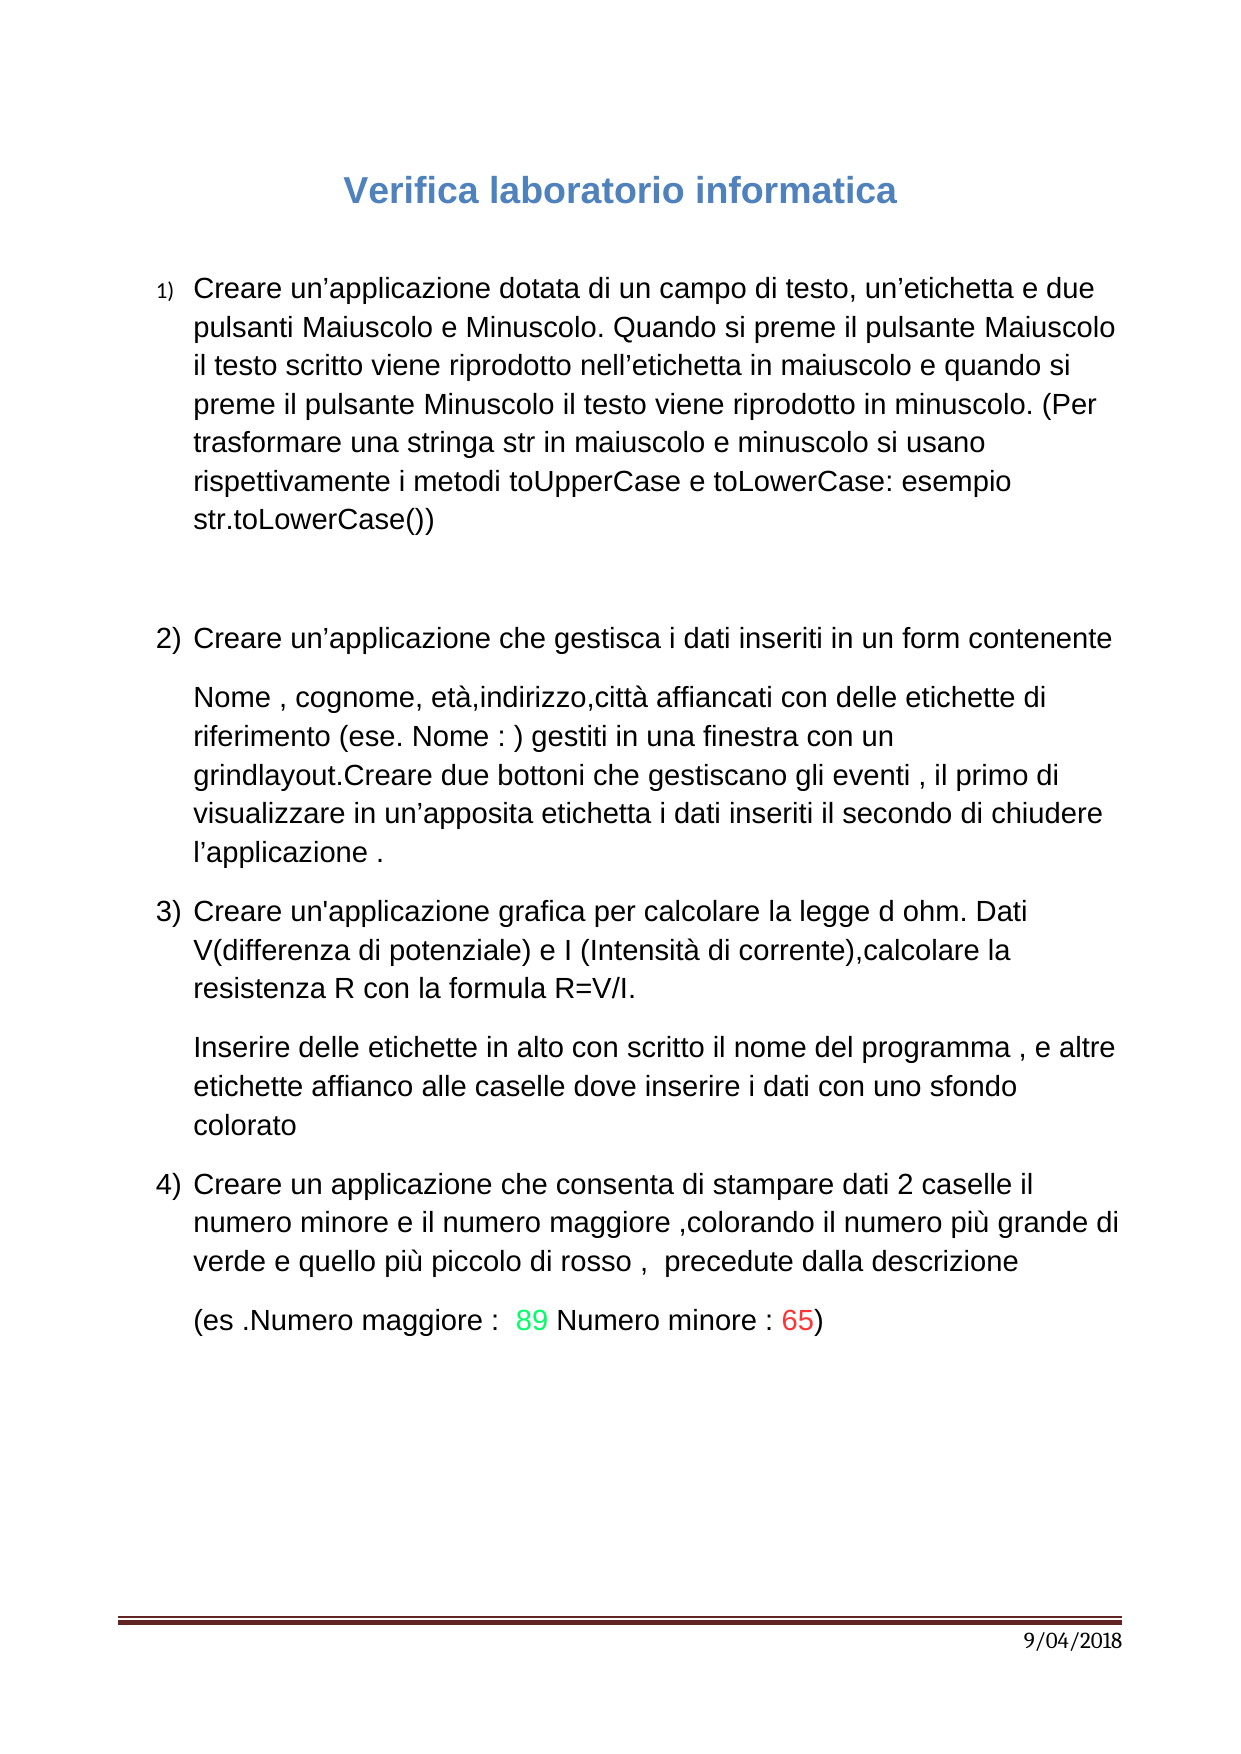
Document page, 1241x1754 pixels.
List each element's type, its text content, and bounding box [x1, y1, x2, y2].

list Creare un applicazione che consenta di stampare dati 2 caselle il numero minore e il numero maggiore ,colorando il numero più grande di verde e quello più piccolo di rosso , precedute dalla descrizione [156, 1167, 1122, 1277]
list Inserire delle etichette in alto con scritto il nome del programma , e altre etichette affianco alle caselle dove inserire i dati con uno sfondo colorato [156, 1030, 1122, 1141]
list (es .Numero maggiore : 89 Numero minore : 65) [156, 1303, 1122, 1337]
subtitle Verifica laboratorio informatica [118, 168, 1122, 212]
list Creare un'applicazione grafica per calcolare la legge d ohm. Dati V(differenza di potenziale) e I (Intensità di corrente),calcolare la resistenza R con la formula R=V/I. [156, 894, 1122, 1004]
list Nome , cognome, età,indirizzo,città affiancati con delle etichette di riferimento (ese. Nome : ) gestiti in una finestra con un grindlayout.Creare due bottoni che gestiscano gli eventi , il primo di visualizzare in un’apposita etichetta i dati inseriti il secondo di chiudere l’applicazione . [193, 680, 1122, 868]
list Creare un’applicazione che gestisca i dati inseriti in un form contenente [156, 621, 1122, 654]
list Creare un’applicazione dotata di un campo di testo, un’etichetta e due pulsanti Maiuscolo e Minuscolo. Quando si preme il pulsante Maiuscolo il testo scritto viene riprodotto nell’etichetta in maiuscolo e quando si preme il pulsante Minuscolo il testo viene riprodotto in minuscolo. (Per trasformare una stringa str in maiuscolo e minuscolo si usano rispettivamente i metodi toUpperCase e toLowerCase: esempio str.toLowerCase()) [156, 271, 1122, 536]
